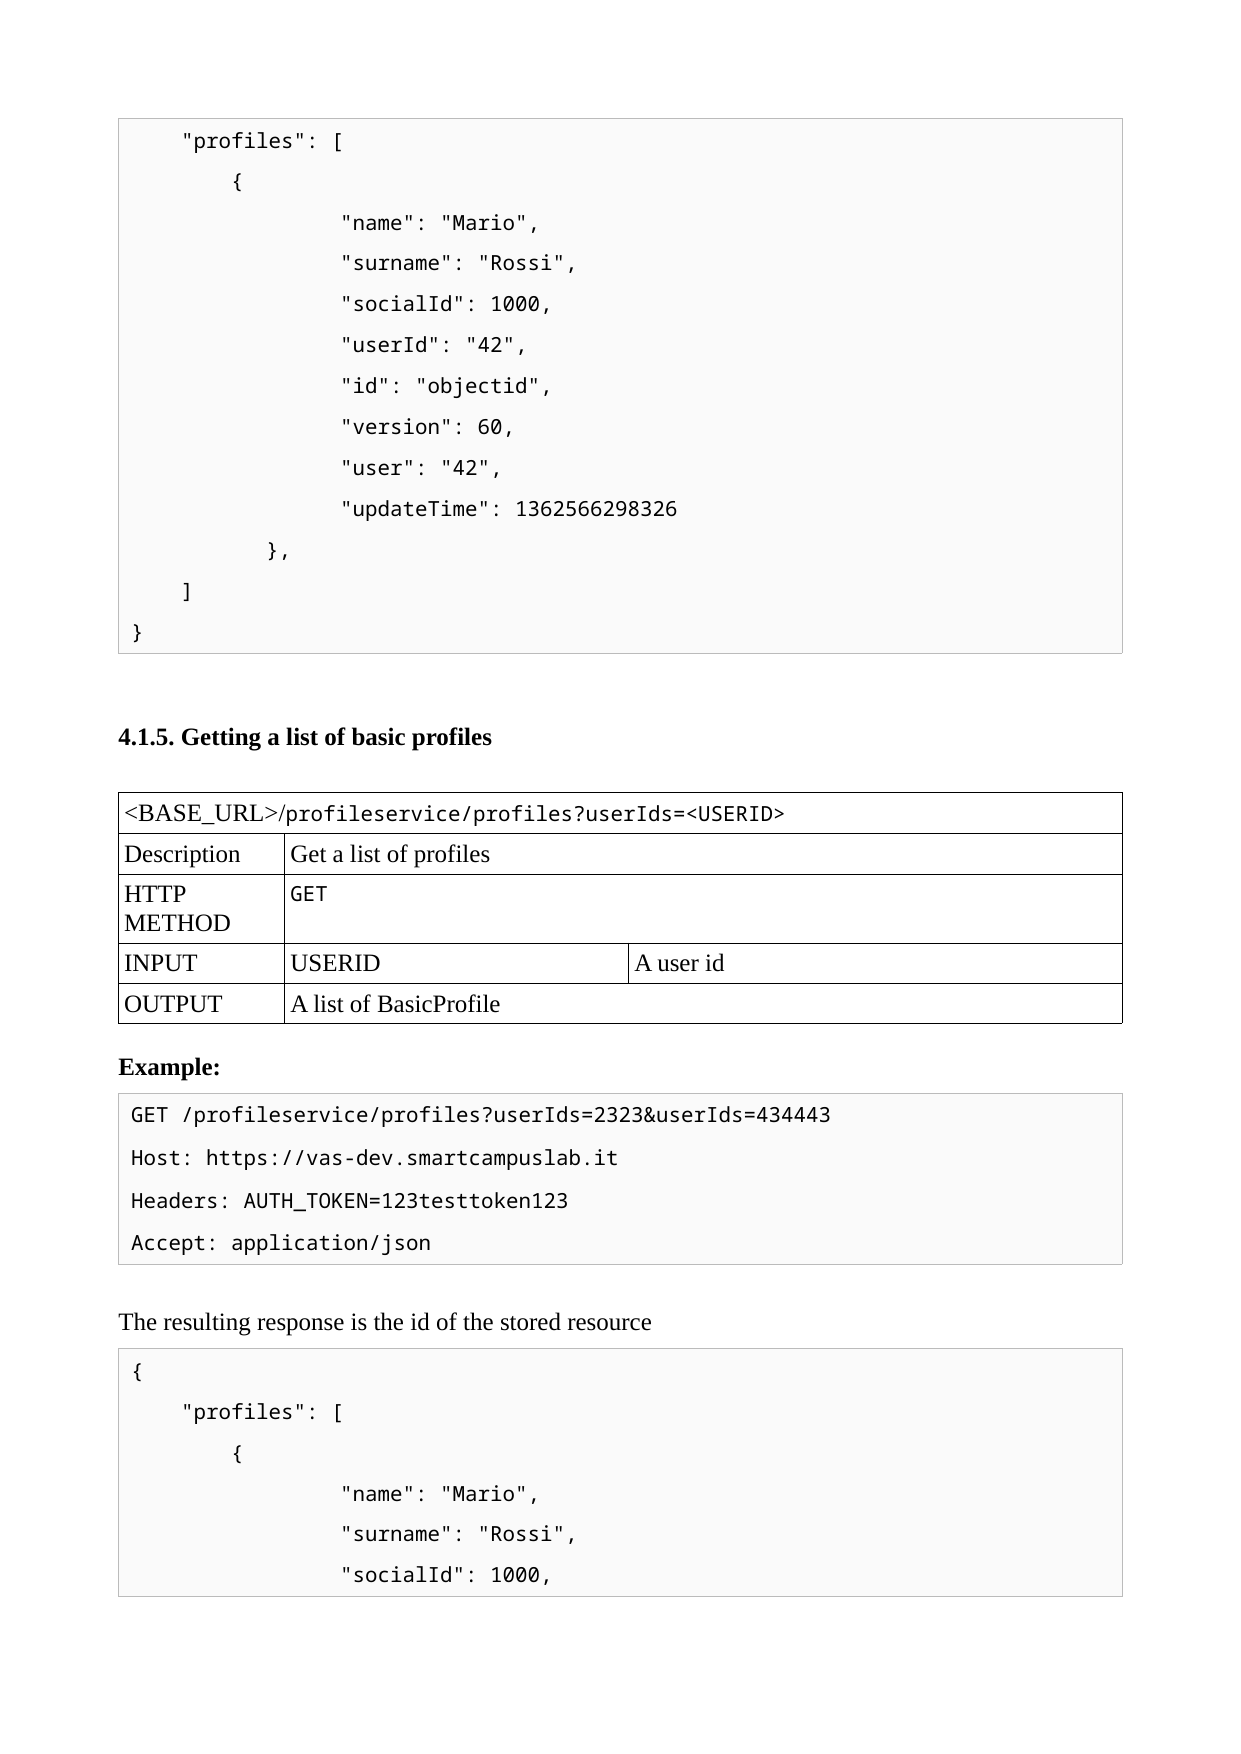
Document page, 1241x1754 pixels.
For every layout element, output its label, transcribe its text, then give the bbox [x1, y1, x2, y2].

text { [119, 159, 1122, 195]
text Headers: AUTH_TOKEN=123testtoken123 [119, 1178, 1122, 1214]
table_header <BASE_URL>/profileservice/profiles?userIds=<USERID> [119, 793, 1122, 833]
table_cell USERID [285, 944, 628, 983]
table_cell OUTPUT [119, 984, 284, 1023]
text GET /profileservice/profiles?userIds=2323&userIds=434443 [119, 1094, 1122, 1129]
text "profiles": [ [119, 1389, 1122, 1425]
text "surname": "Rossi", [119, 1512, 1122, 1548]
text "profiles": [ [119, 119, 1122, 154]
text "socialId": 1000, [119, 282, 1122, 318]
text Accept: application/json [119, 1221, 1122, 1264]
table_cell HTTP METHOD [119, 875, 284, 942]
text { [119, 1430, 1122, 1466]
table_cell Description [119, 834, 284, 873]
text "id": "objectid", [119, 364, 1122, 400]
text "version": 60, [119, 405, 1122, 441]
text Host: https://vas-dev.smartcampuslab.it [119, 1136, 1122, 1172]
table_cell GET [285, 875, 1122, 942]
text { [119, 1349, 1122, 1384]
text ] [119, 568, 1122, 604]
table_cell A user id [629, 944, 1122, 983]
text } [119, 609, 1122, 653]
text "socialId": 1000, [119, 1553, 1122, 1596]
text }, [119, 527, 1122, 563]
text The resulting response is the id of the stored resource [118, 1307, 1122, 1336]
table_cell INPUT [119, 944, 284, 983]
text Example: [118, 1052, 1122, 1080]
text "updateTime": 1362566298326 [119, 487, 1122, 523]
table_cell Get a list of profiles [285, 834, 1122, 873]
text "surname": "Rossi", [119, 241, 1122, 277]
text 4.1.5. Getting a list of basic profiles [118, 722, 1122, 751]
text "userId": "42", [119, 323, 1122, 359]
text "name": "Mario", [119, 200, 1122, 236]
text "name": "Mario", [119, 1471, 1122, 1507]
table_cell A list of BasicProfile [285, 984, 1122, 1023]
text "user": "42", [119, 446, 1122, 482]
